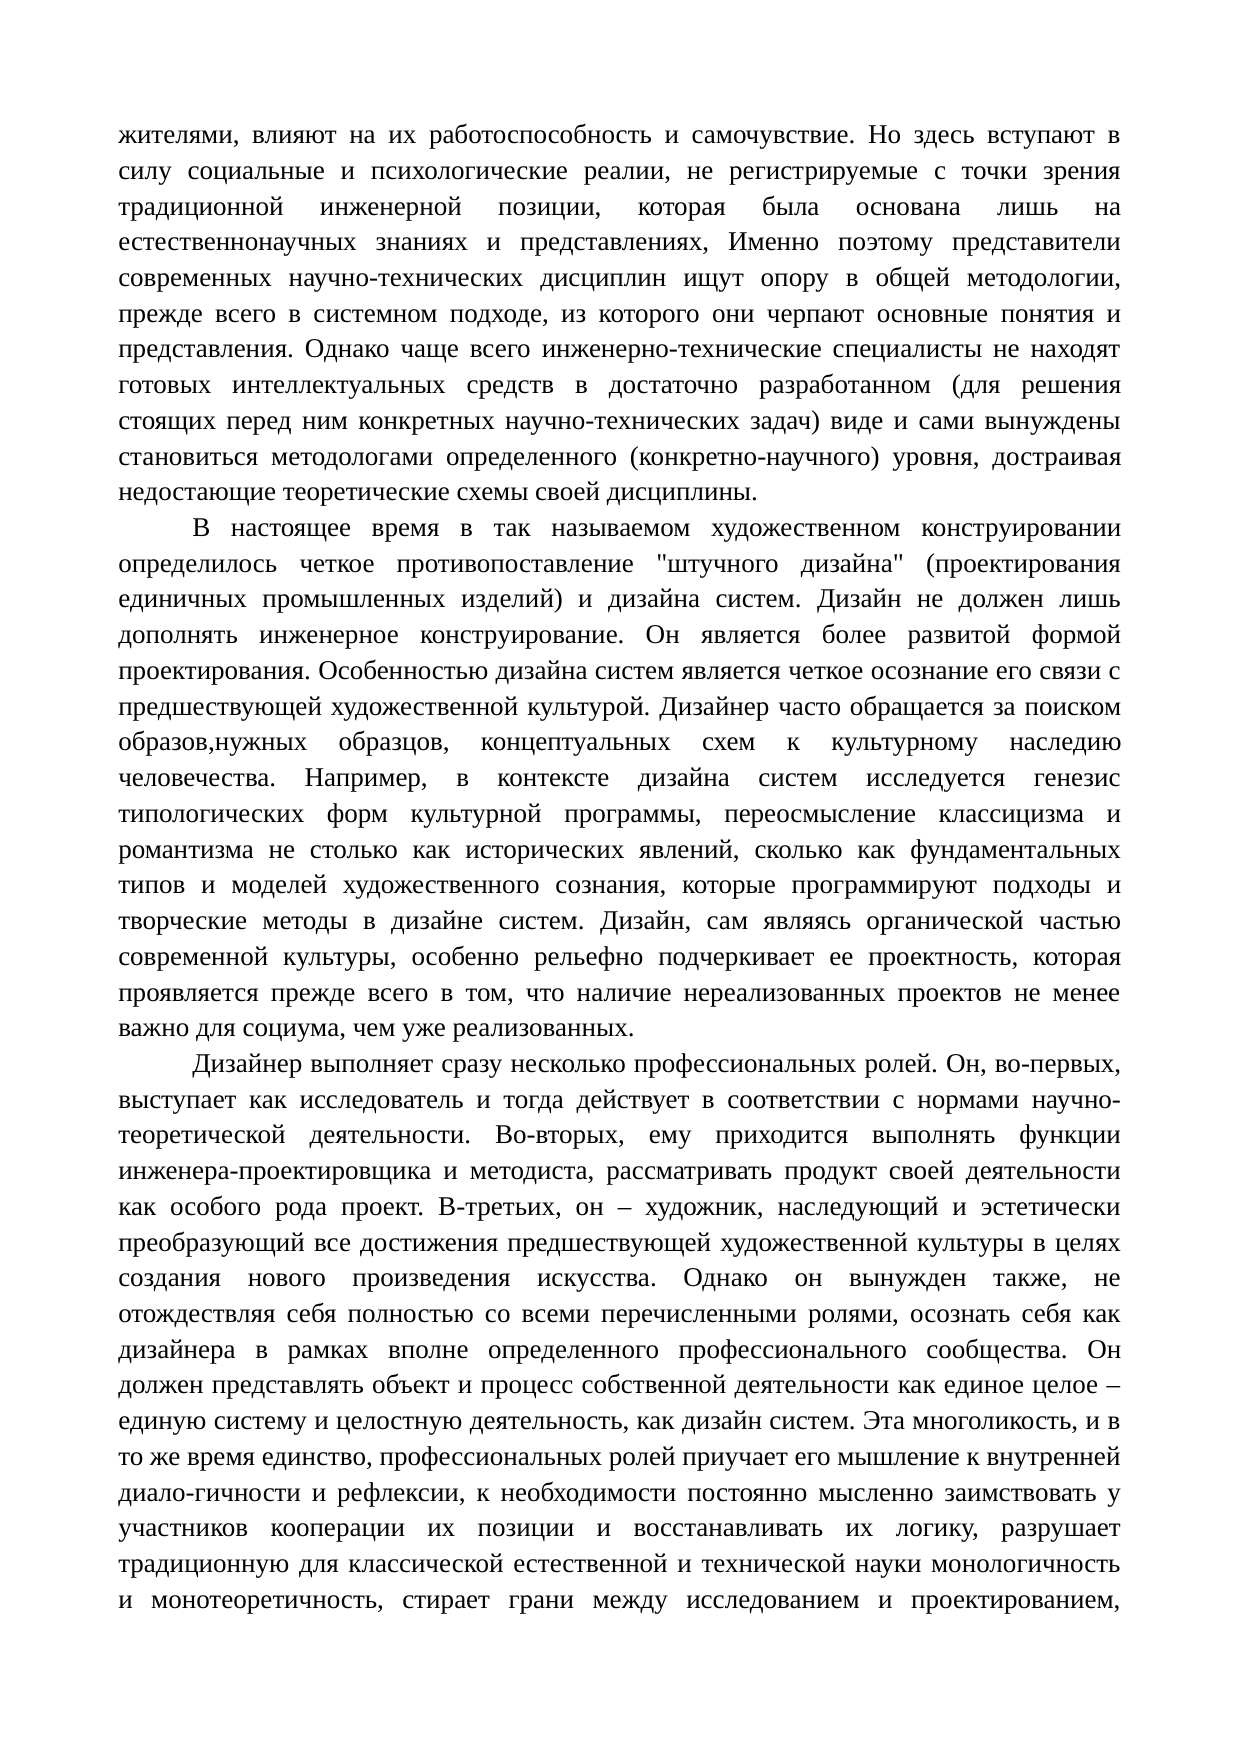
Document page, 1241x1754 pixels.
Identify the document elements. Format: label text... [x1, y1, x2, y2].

text жителями, влияют на их работоспособность и самочувствие. Но здесь вступают в силу социальные и психологические реалии, не регистрируемые с точки зрения традиционной инженерной позиции, которая была основана лишь на естественнонаучных знаниях и представлениях, Именно поэтому представители современных научно-технических дисциплин ищут опору в общей методологии, прежде всего в системном подходе, из которого они черпают основные понятия и представления. Однако чаще всего инженерно-технические специалисты не находят готовых интеллектуальных средств в достаточно разработанном (для решения стоящих перед ним конкретных научно-технических задач) виде и сами вынуждены становиться методологами определенного (конкретно-научного) уровня, достраивая недостающие теоретические схемы своей дисциплины. [118, 118, 1122, 507]
text В настоящее время в так называемом художественном конструировании определилось четкое противопоставление "штучного дизайна" (проектирования единичных промышленных изделий) и дизайна систем. Дизайн не должен лишь дополнять инженерное конструирование. Он является более развитой формой проектирования. Особенностью дизайна систем является четкое осознание его связи с предшествующей художественной культурой. Дизайнер часто обращается за поиском образов,нужных образцов, концептуальных схем к культурному наследию человечества. Например, в контексте дизайна систем исследуется генезис типологических форм культурной программы, переосмысление классицизма и романтизма не столько как исторических явлений, сколько как фундаментальных типов и моделей художественного сознания, которые программируют подходы и творческие методы в дизайне систем. Дизайн, сам являясь органической частью современной культуры, особенно рельефно подчеркивает ее проектность, которая проявляется прежде всего в том, что наличие нереализованных проектов не менее важно для социума, чем уже реализованных. [118, 511, 1122, 1042]
text Дизайнер выполняет сразу несколько профессиональных ролей. Он, во-первых, выступает как исследователь и тогда действует в соответствии с нормами научно-теоретической деятельности. Во-вторых, ему приходится выполнять функции инженера-проектировщика и методиста, рассматривать продукт своей деятельности как особого рода проект. В-третьих, он – художник, наследующий и эстетически преобразующий все достижения предшествующей художественной культуры в целях создания нового произведения искусства. Однако он вынужден также, не отождествляя себя полностью со всеми перечисленными ролями, осознать себя как дизайнера в рамках вполне определенного профессионального сообщества. Он должен представлять объект и процесс собственной деятельности как единое целое – единую систему и целостную деятельность, как дизайн систем. Эта многоликость, и в то же время единство, профессиональных ролей приучает его мышление к внутренней диало-гичности и рефлексии, к необходимости постоянно мысленно заимствовать у участников кооперации их позиции и восстанавливать их логику, разрушает традиционную для классической естественной и технической науки монологичность и монотеоретичность, стирает грани между исследованием и проектированием, [118, 1047, 1122, 1614]
